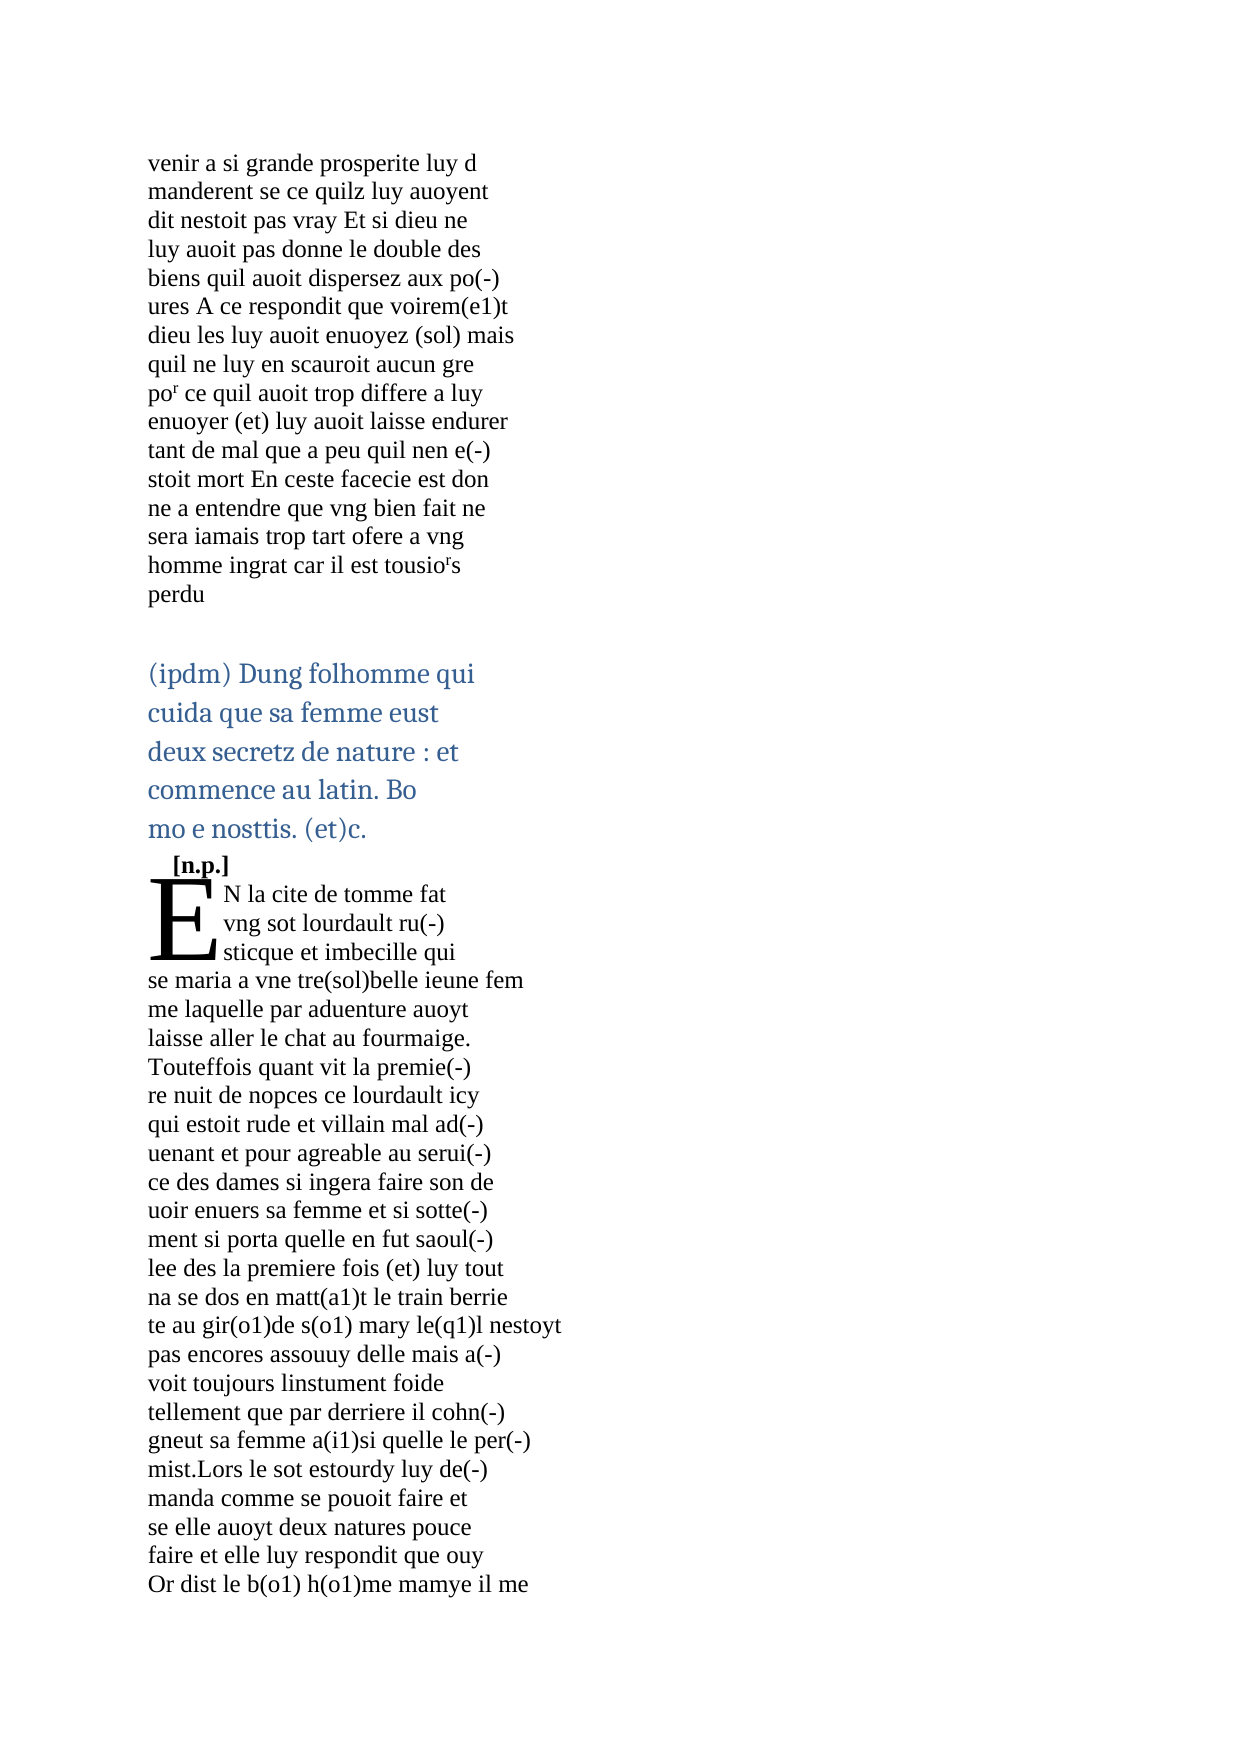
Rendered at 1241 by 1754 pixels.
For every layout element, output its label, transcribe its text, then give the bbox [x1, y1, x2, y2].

text EN la cite de tomme fat vng sot lourdault ru(-) sticque et imbecille qui se maria a vne tre(sol)belle ieune fem me laquelle par aduenture auoyt laisse aller le chat au fourmaige. Touteffois quant vit la premie(-) re nuit de nopces ce lourdault icy qui estoit rude et villain mal ad(-) uenant et pour agreable au serui(-) ce des dames si ingera faire son de uoir enuers sa femme et si sotte(-) ment si porta quelle en fut saoul(-) lee des la premiere fois (et) luy tout na se dos en matt(a1)t le train berrie te au gir(o1)de s(o1) mary le(q1)l nestoyt pas encores assouuy delle mais a(-) voit toujours linstument foide tellement que par derriere il cohn(-) gneut sa femme a(i1)si quelle le per(-) mist.Lors le sot estourdy luy de(-) manda comme se pouoit faire et se elle auoyt deux natures pouce faire et elle luy respondit que ouy Or dist le b(o1) h(o1)me mamye il me [148, 879, 1093, 1598]
subtitle (ipdm) Dung folhomme qui cuida que sa femme eust deux secretz de nature : et commence au latin. Bo mo e nosttis. (et)c. [148, 658, 1093, 845]
text [n.p.] [148, 850, 1093, 879]
text venir a si grande prosperite luy d manderent se ce quilz luy auoyent dit nestoit pas vray Et si dieu ne luy auoit pas donne le double des biens quil auoit dispersez aux po(-) ures A ce respondit que voirem(e1)t dieu les luy auoit enuoyez (sol) mais quil ne luy en scauroit aucun gre por ce quil auoit trop differe a luy enuoyer (et) luy auoit laisse endurer tant de mal que a peu quil nen e(-) stoit mort En ceste facecie est don ne a entendre que vng bien fait ne sera iamais trop tart ofere a vng homme ingrat car il est tousiors perdu [148, 148, 1093, 608]
